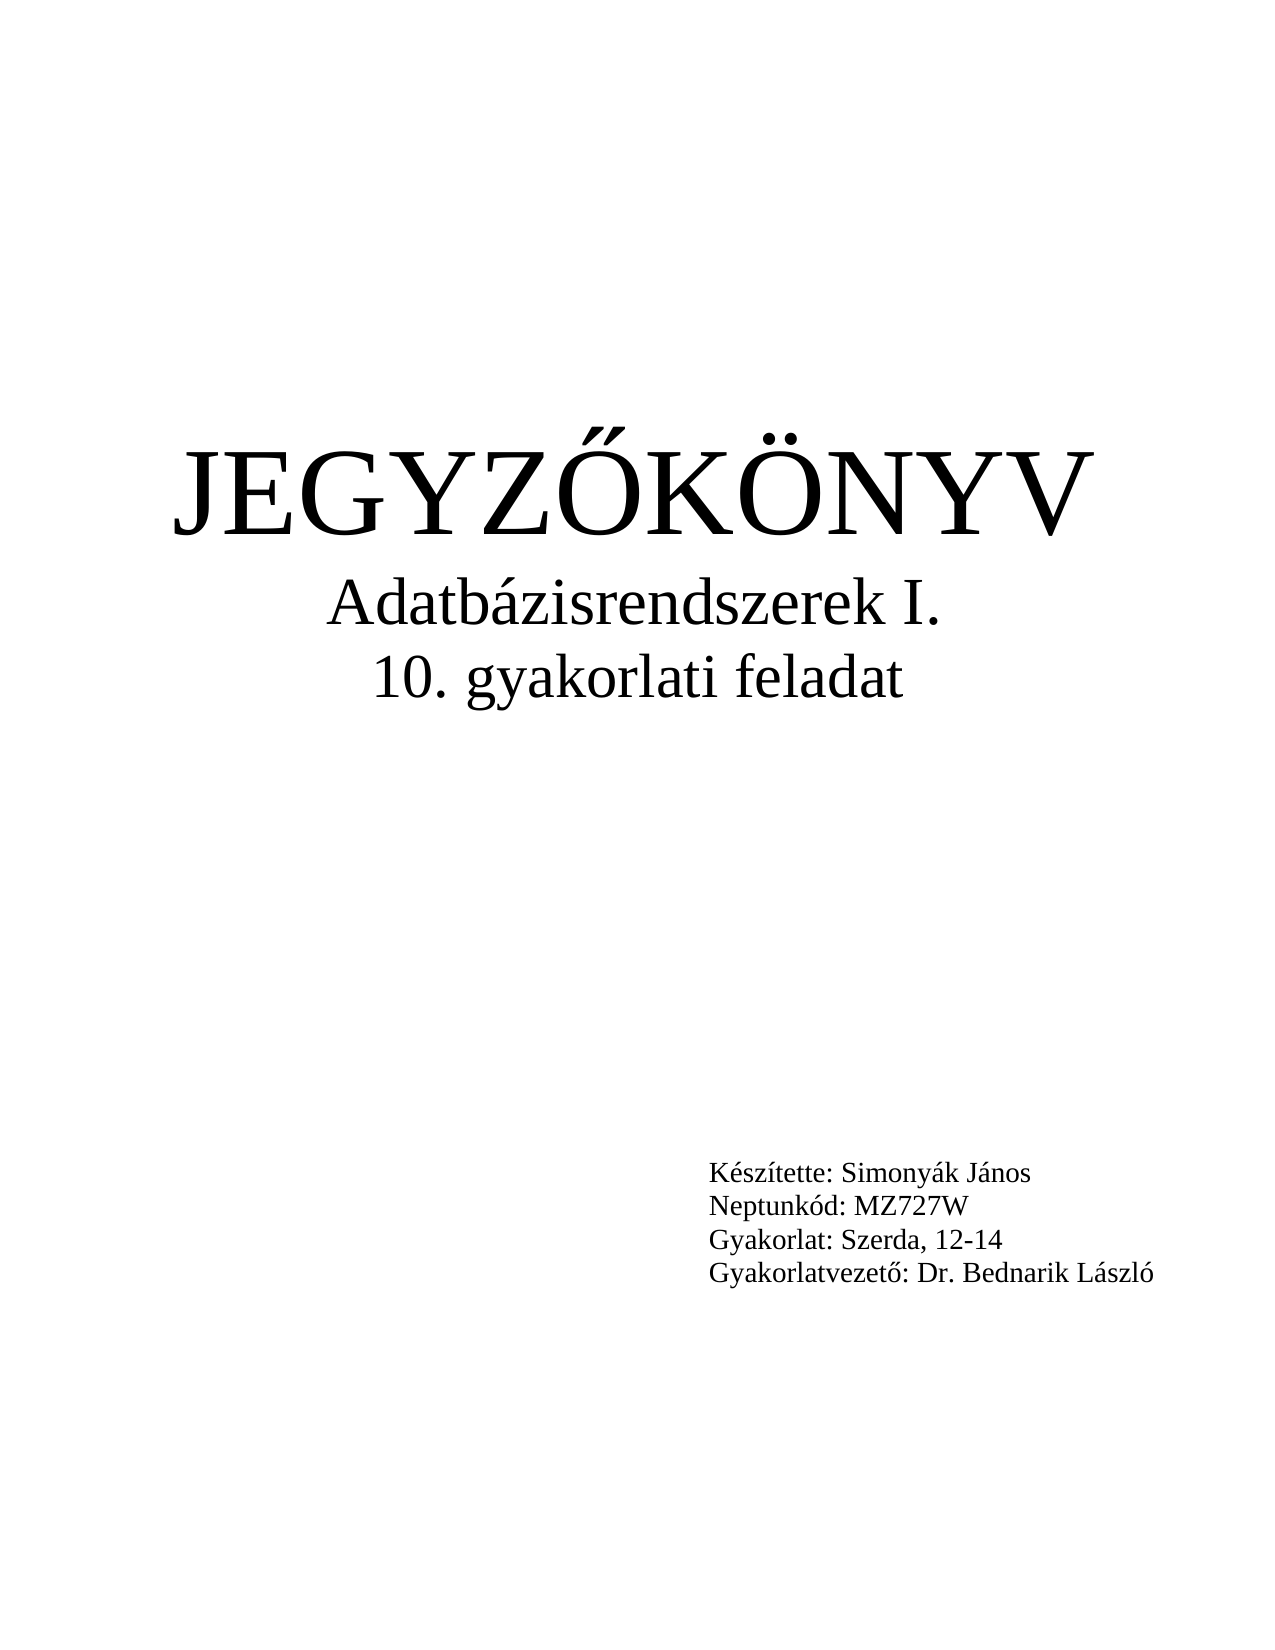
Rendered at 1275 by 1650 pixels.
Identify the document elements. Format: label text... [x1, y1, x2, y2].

text Készítette: Simonyák János Neptunkód: MZ727W Gyakorlat: Szerda, 12-14 Gyakorlatvezető: Dr. Bednarik László [118, 1011, 1157, 1289]
text JEGYZŐKÖNYV Adatbázisrendszerek I. 10. gyakorlati feladat [118, 418, 1157, 711]
